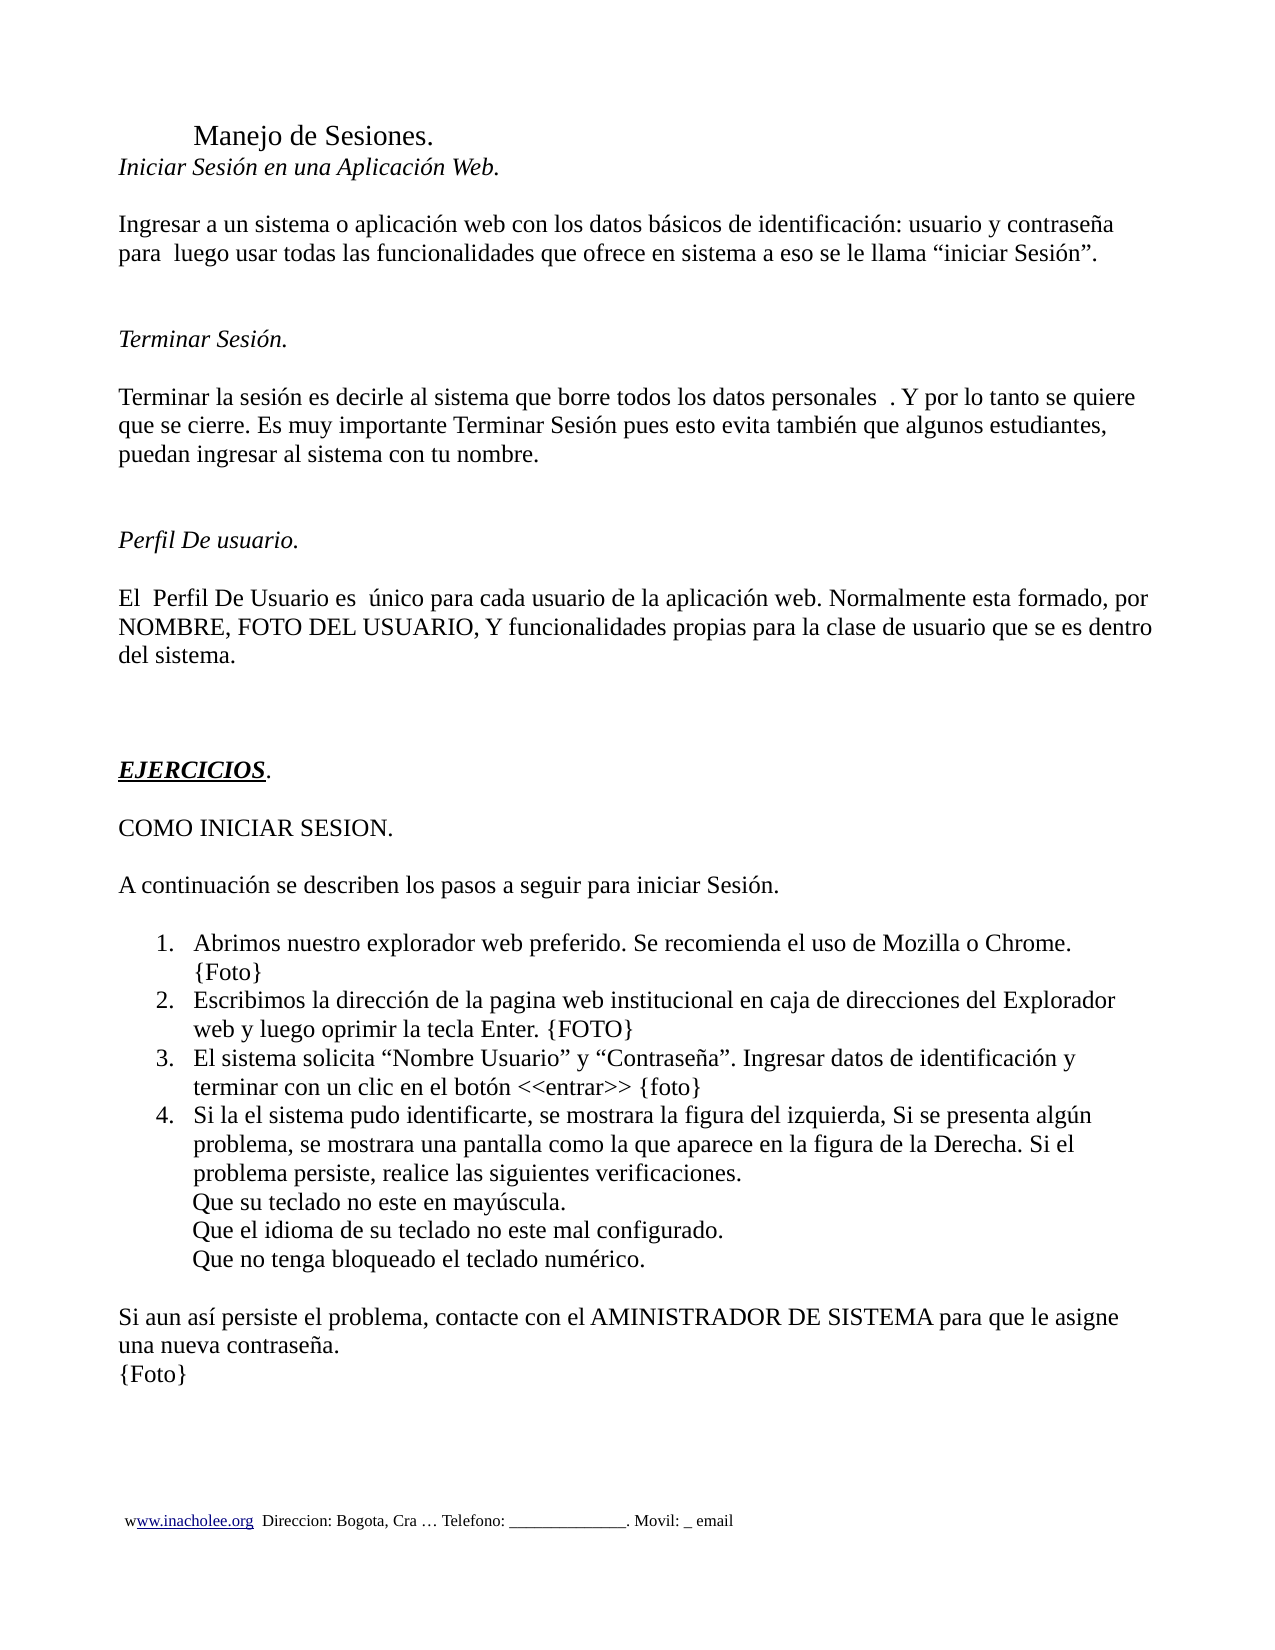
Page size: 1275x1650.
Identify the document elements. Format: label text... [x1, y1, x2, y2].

text Si aun así persiste el problema, contacte con el AMINISTRADOR DE SISTEMA para que le asigne una nueva contraseña. [118, 1302, 1157, 1359]
text Ingresar a un sistema o aplicación web con los datos básicos de identificación: usuario y contraseña para luego usar todas las funcionalidades que ofrece en sistema a eso se le llama “iniciar Sesión”. [118, 209, 1157, 267]
text Iniciar Sesión en una Aplicación Web. [118, 152, 1157, 180]
list El sistema solicita “Nombre Usuario” y “Contraseña”. Ingresar datos de identificación y terminar con un clic en el botón <<entrar>> {foto} [156, 1043, 1157, 1100]
text El Perfil De Usuario es único para cada usuario de la aplicación web. Normalmente esta formado, por NOMBRE, FOTO DEL USUARIO, Y funcionalidades propias para la clase de usuario que se es dentro del sistema. [118, 583, 1157, 669]
text A continuación se describen los pasos a seguir para iniciar Sesión. [118, 870, 1157, 899]
list Escribimos la dirección de la pagina web institucional en caja de direcciones del Explorador web y luego oprimir la tecla Enter. {FOTO} [156, 985, 1157, 1043]
text Perfil De usuario. [118, 525, 1157, 554]
list Abrimos nuestro explorador web preferido. Se recomienda el uso de Mozilla o Chrome. {Foto} [156, 928, 1157, 985]
list Manejo de Sesiones. [156, 118, 1157, 152]
text Terminar la sesión es decirle al sistema que borre todos los datos personales . Y por lo tanto se quiere que se cierre. Es muy importante Terminar Sesión pues esto evita también que algunos estudiantes, puedan ingresar al sistema con tu nombre. [118, 382, 1157, 468]
text Que su teclado no este en mayúscula. [118, 1187, 1157, 1215]
text Que no tenga bloqueado el teclado numérico. [118, 1244, 1157, 1273]
text EJERCICIOS. [118, 755, 1157, 784]
text Que el idioma de su teclado no este mal configurado. [118, 1215, 1157, 1244]
text COMO INICIAR SESION. [118, 813, 1157, 842]
list Si la el sistema pudo identificarte, se mostrara la figura del izquierda, Si se presenta algún problema, se mostrara una pantalla como la que aparece en la figura de la Derecha. Si el problema persiste, realice las siguientes verificaciones. [156, 1100, 1157, 1187]
text {Foto} [118, 1359, 1157, 1388]
text Terminar Sesión. [118, 324, 1157, 353]
